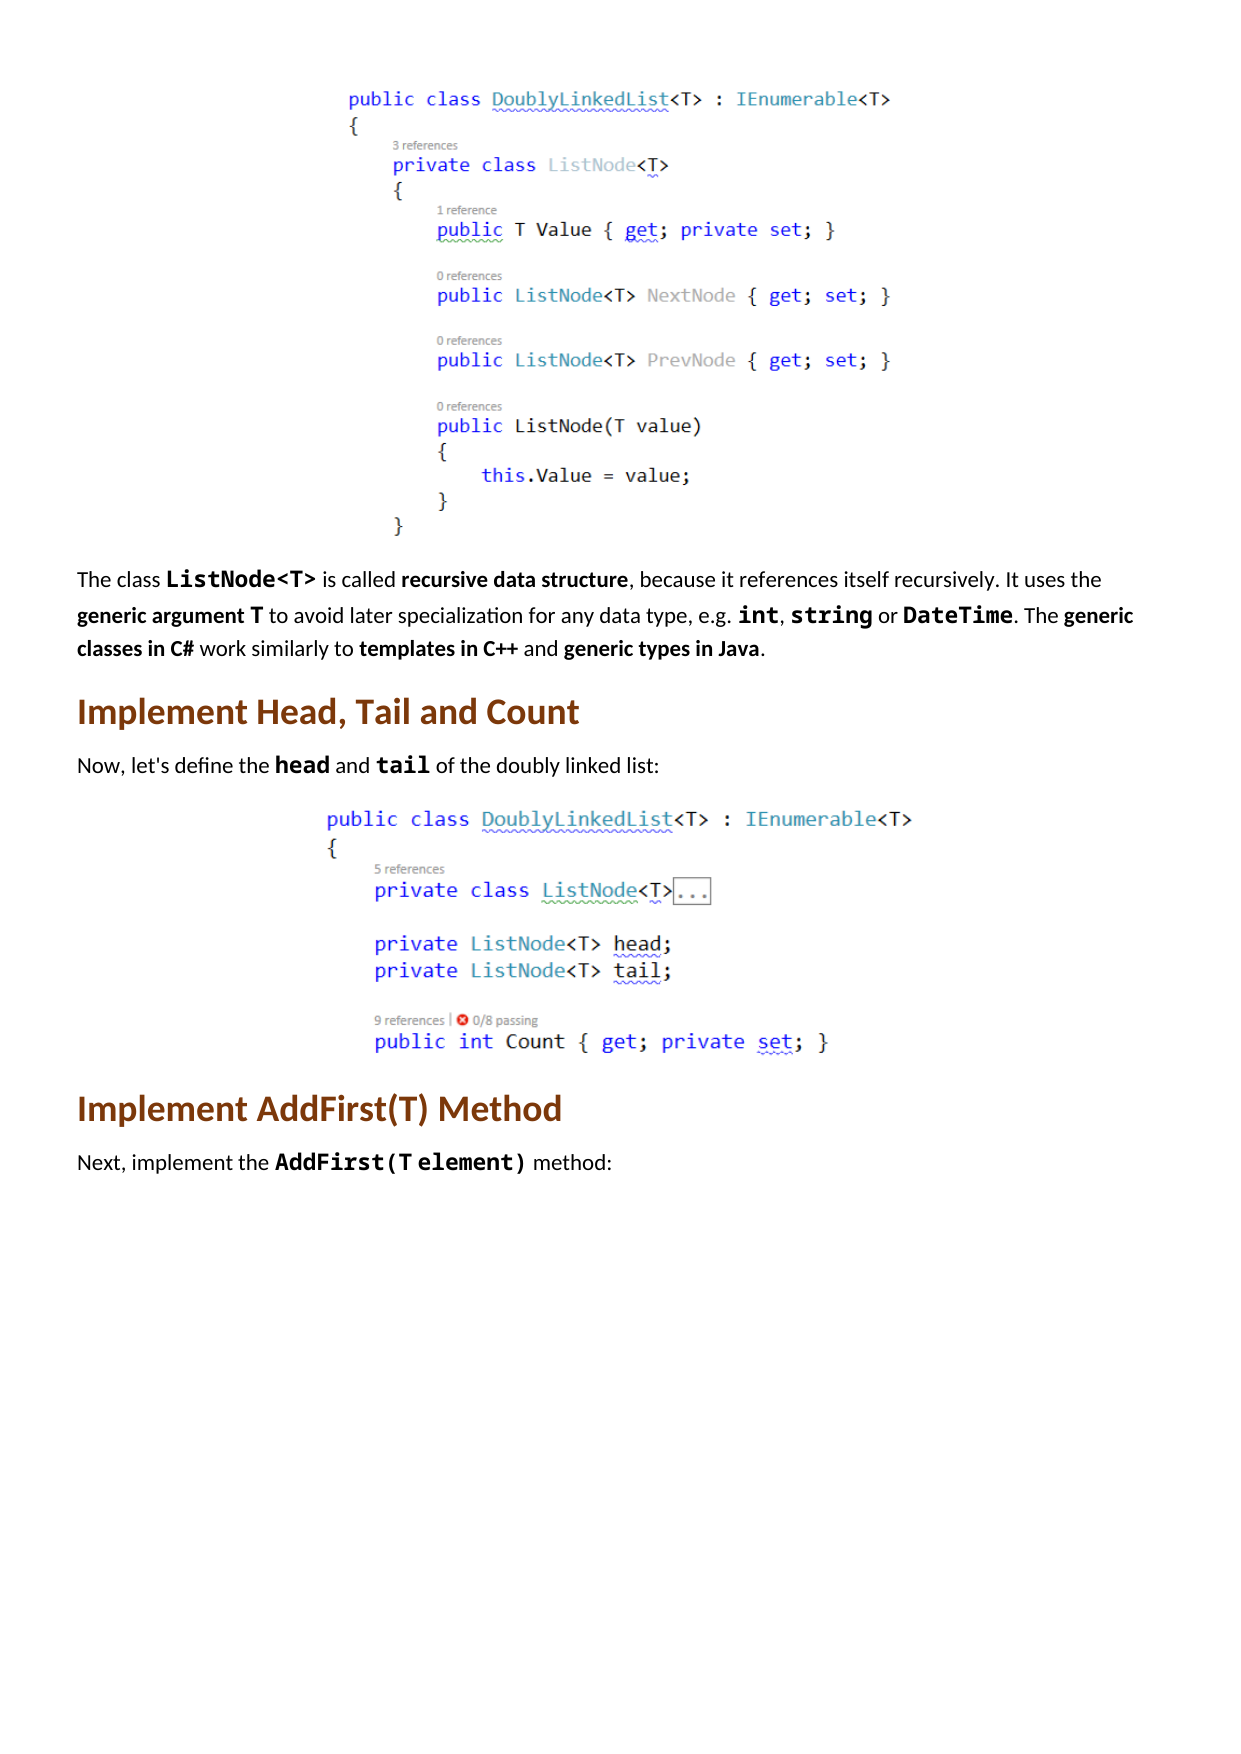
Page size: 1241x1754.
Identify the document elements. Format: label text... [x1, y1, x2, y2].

text Now, let's define the head and tail of the doubly linked list: [77, 749, 1163, 780]
picture [325, 805, 915, 1060]
subtitle Implement Head, Tail and Count [77, 688, 1163, 733]
picture [347, 87, 893, 539]
subtitle Implement AddFirst(T) Method [77, 1085, 1163, 1131]
text The class ListNode<T> is called recursive data structure, because it references itself recursively. It uses the generic argument T to avoid later specialization for any data type, e.g. int, string or DateTime. The generic classes in C# work similarly to templates in C++ and generic types in Java. [77, 563, 1163, 663]
text Next, implement the AddFirst(T element) method: [77, 1146, 1163, 1177]
